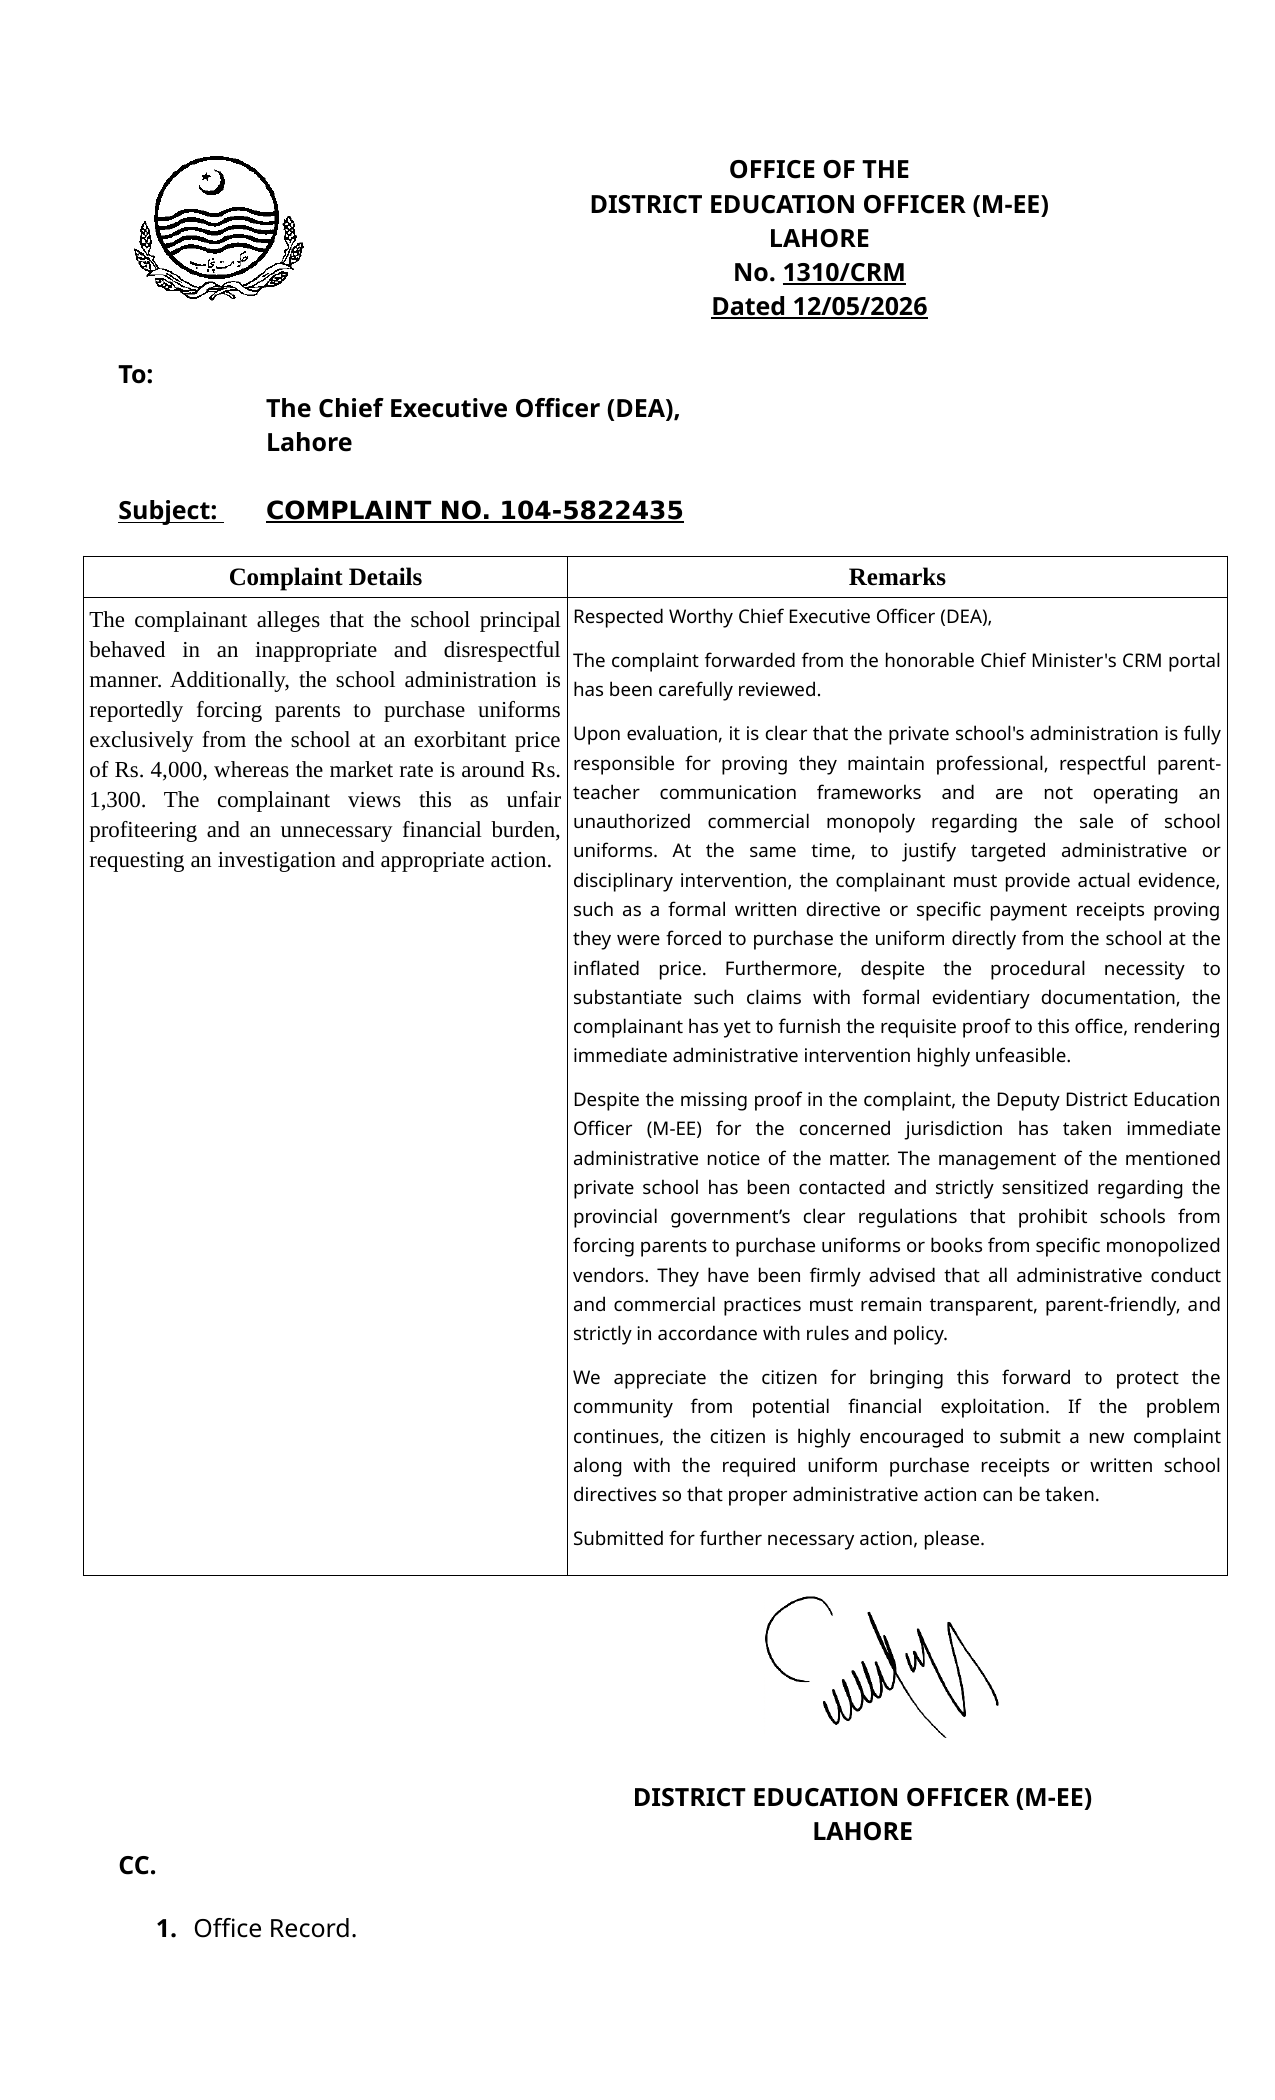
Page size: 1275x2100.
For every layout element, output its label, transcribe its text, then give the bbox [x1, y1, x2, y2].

table_header [118, 152, 373, 322]
table_cell The complainant alleges that the school principal behaved in an inappropriate and disrespectful manner. Additionally, the school administration is reportedly forcing parents to purchase uniforms exclusively from the school at an exorbitant price of Rs. 4,000, whereas the market rate is around Rs. 1,300. The complainant views this as unfair profiteering and an unnecessary financial burden, requesting an investigation and appropriate action. [84, 598, 567, 1574]
list Office Record. [156, 1911, 1157, 1945]
text LAHORE [568, 1814, 1157, 1848]
text DISTRICT EDUCATION OFFICER (M-EE) [568, 1780, 1157, 1814]
table_header Complaint Details [84, 557, 567, 597]
text CC. [118, 1848, 1157, 1882]
text Lahore [118, 425, 1157, 459]
text To: [118, 357, 1157, 391]
table_header Remarks [568, 557, 1227, 597]
picture [778, 1594, 1019, 1741]
text The Chief Executive Officer (DEA), [118, 391, 1157, 425]
table_header OFFICE OF THE DISTRICT EDUCATION OFFICER (M-EE) LAHORE No. 1310/CRM Dated 12/05/2026 [373, 152, 1116, 322]
text Subject: COMPLAINT NO. 104-5822435 [118, 493, 1157, 527]
table_cell Respected Worthy Chief Executive Officer (DEA), The complaint forwarded from the honorable Chief Minister's CRM portal has been carefully reviewed. Upon evaluation, it is clear that the private school's administration is fully responsible for proving they maintain professional, respectful parent-teacher communication frameworks and are not operating an unauthorized commercial monopoly regarding the sale of school uniforms. At the same time, to justify targeted administrative or disciplinary intervention, the complainant must provide actual evidence, such as a formal written directive or specific payment receipts proving they were forced to purchase the uniform directly from the school at the inflated price. Furthermore, despite the procedural necessity to substantiate such claims with formal evidentiary documentation, the complainant has yet to furnish the requisite proof to this office, rendering immediate administrative intervention highly unfeasible. Despite the missing proof in the complaint, the Deputy District Education Officer (M-EE) for the concerned jurisdiction has taken immediate administrative notice of the matter. The management of the mentioned private school has been contacted and strictly sensitized regarding the provincial government’s clear regulations that prohibit schools from forcing parents to purchase uniforms or books from specific monopolized vendors. They have been firmly advised that all administrative conduct and commercial practices must remain transparent, parent-friendly, and strictly in accordance with rules and policy. We appreciate the citizen for bringing this forward to protect the community from potential financial exploitation. If the problem continues, the citizen is highly encouraged to submit a new complaint along with the required uniform purchase receipts or written school directives so that proper administrative action can be taken. Submitted for further necessary action, please. [568, 598, 1227, 1574]
picture [130, 152, 308, 307]
